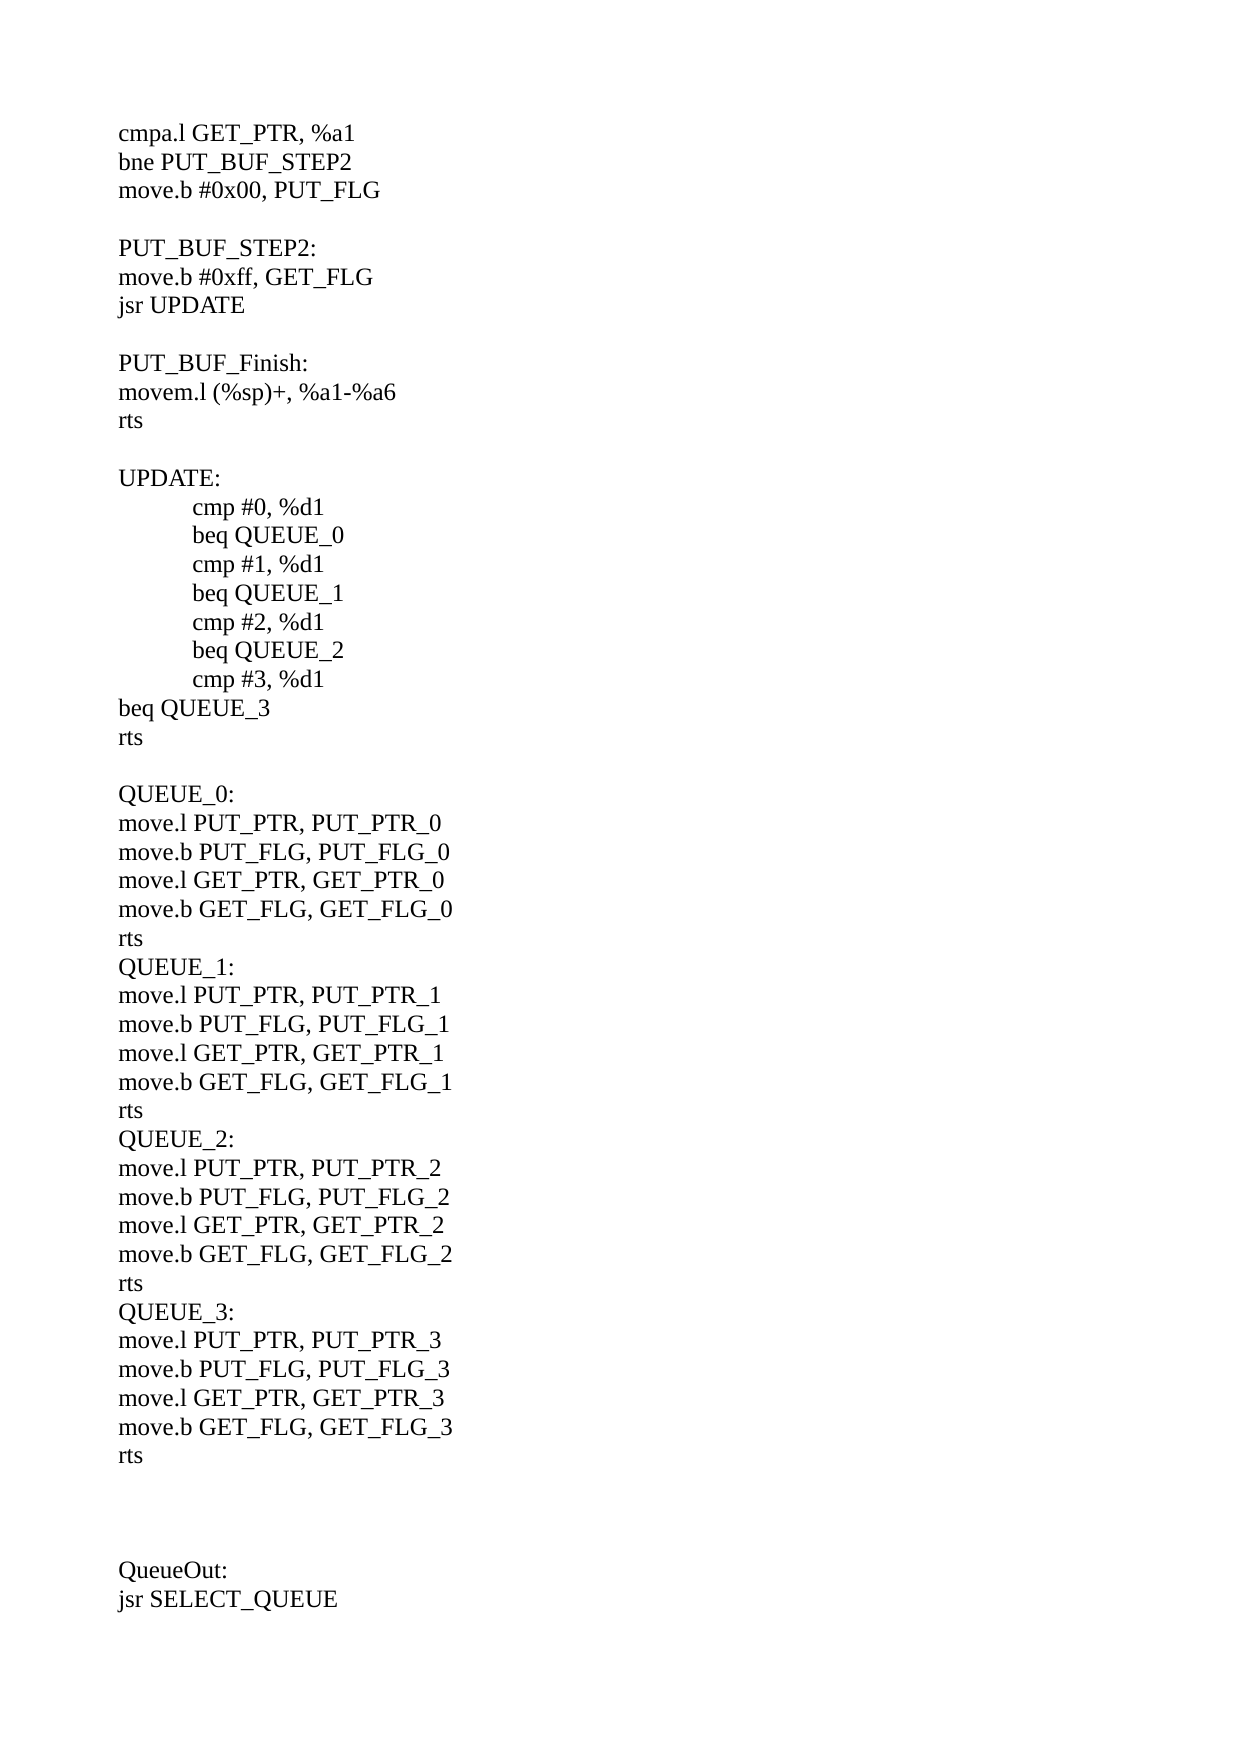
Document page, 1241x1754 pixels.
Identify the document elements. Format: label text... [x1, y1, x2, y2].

text cmpa.l GET_PTR, %a1 bne PUT_BUF_STEP2 move.b #0x00, PUT_FLG PUT_BUF_STEP2: move.b #0xff, GET_FLG jsr UPDATE PUT_BUF_Finish: movem.l (%sp)+, %a1-%a6 rts UPDATE: cmp #0, %d1 beq QUEUE_0 cmp #1, %d1 beq QUEUE_1 cmp #2, %d1 beq QUEUE_2 cmp #3, %d1 beq QUEUE_3 rts QUEUE_0: move.l PUT_PTR, PUT_PTR_0 move.b PUT_FLG, PUT_FLG_0 move.l GET_PTR, GET_PTR_0 move.b GET_FLG, GET_FLG_0 rts QUEUE_1: move.l PUT_PTR, PUT_PTR_1 move.b PUT_FLG, PUT_FLG_1 move.l GET_PTR, GET_PTR_1 move.b GET_FLG, GET_FLG_1 rts QUEUE_2: move.l PUT_PTR, PUT_PTR_2 move.b PUT_FLG, PUT_FLG_2 move.l GET_PTR, GET_PTR_2 move.b GET_FLG, GET_FLG_2 rts QUEUE_3: move.l PUT_PTR, PUT_PTR_3 move.b PUT_FLG, PUT_FLG_3 move.l GET_PTR, GET_PTR_3 move.b GET_FLG, GET_FLG_3 rts QueueOut: jsr SELECT_QUEUE [118, 118, 1122, 1613]
